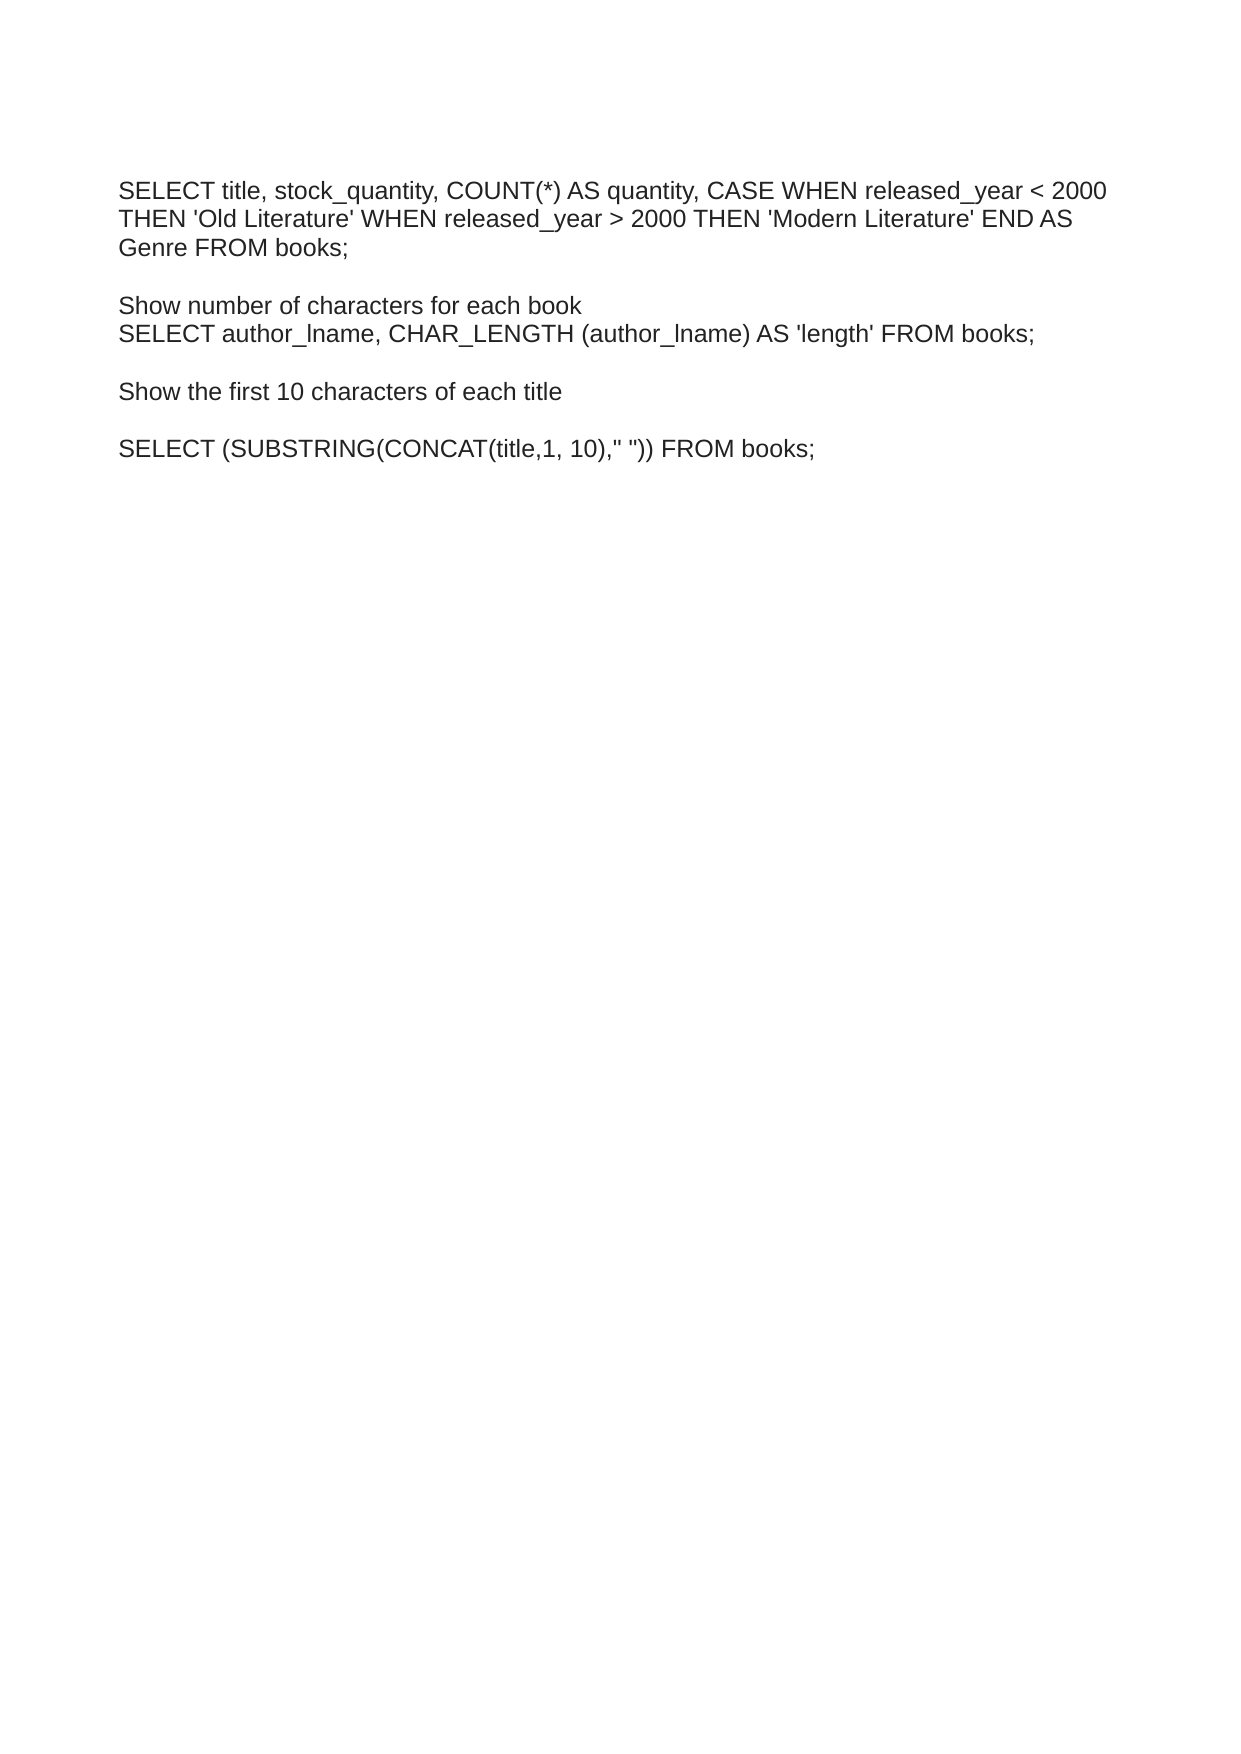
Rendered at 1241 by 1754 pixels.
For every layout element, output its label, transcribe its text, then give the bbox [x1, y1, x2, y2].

text Show the first 10 characters of each title SELECT (SUBSTRING(CONCAT(title,1, 10)," ")) FROM books; [118, 377, 1122, 549]
text SELECT title, stock_quantity, COUNT(*) AS quantity, CASE WHEN released_year < 2000 THEN 'Old Literature' WHEN released_year > 2000 THEN 'Modern Literature' END AS Genre FROM books; Show number of characters for each book SELECT author_lname, CHAR_LENGTH (author_lname) AS 'length' FROM books; [118, 118, 1122, 348]
